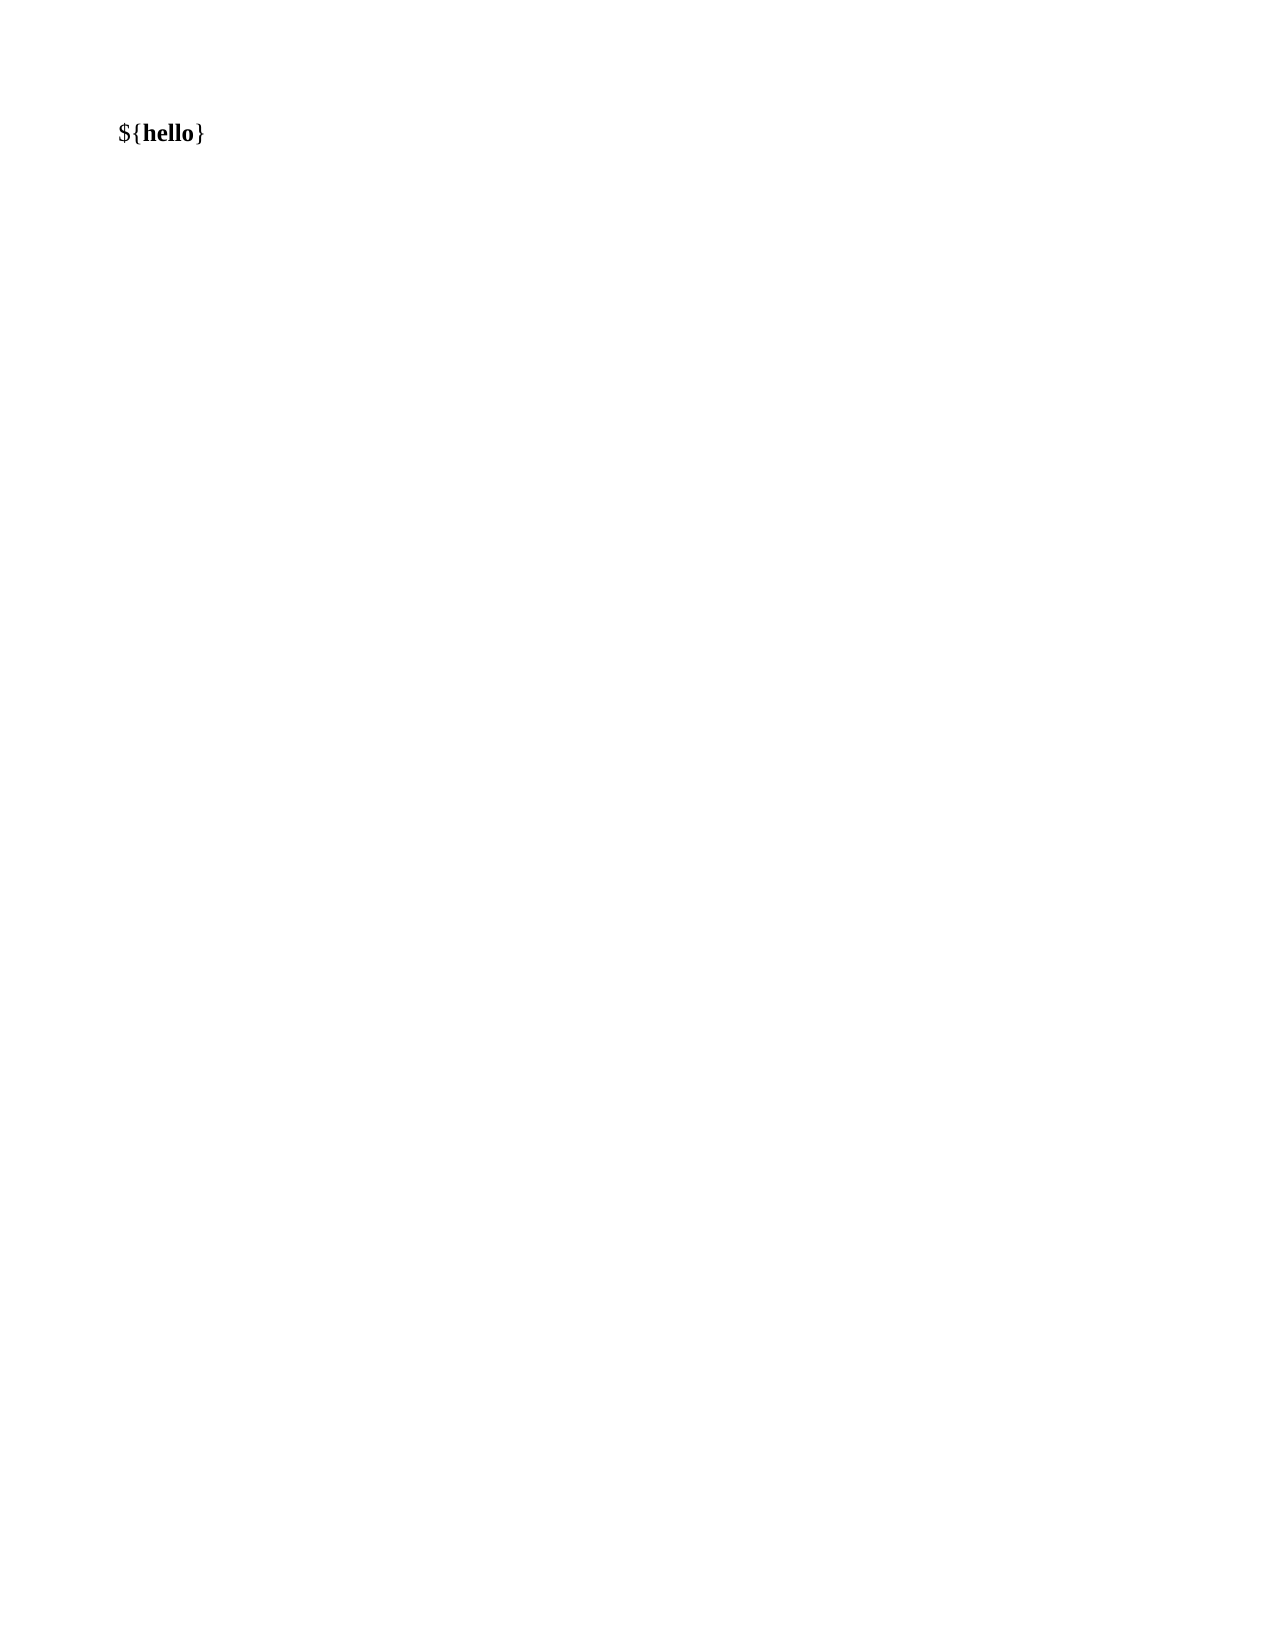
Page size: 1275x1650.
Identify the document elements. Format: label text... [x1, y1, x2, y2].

text ${hello} [118, 118, 1157, 147]
